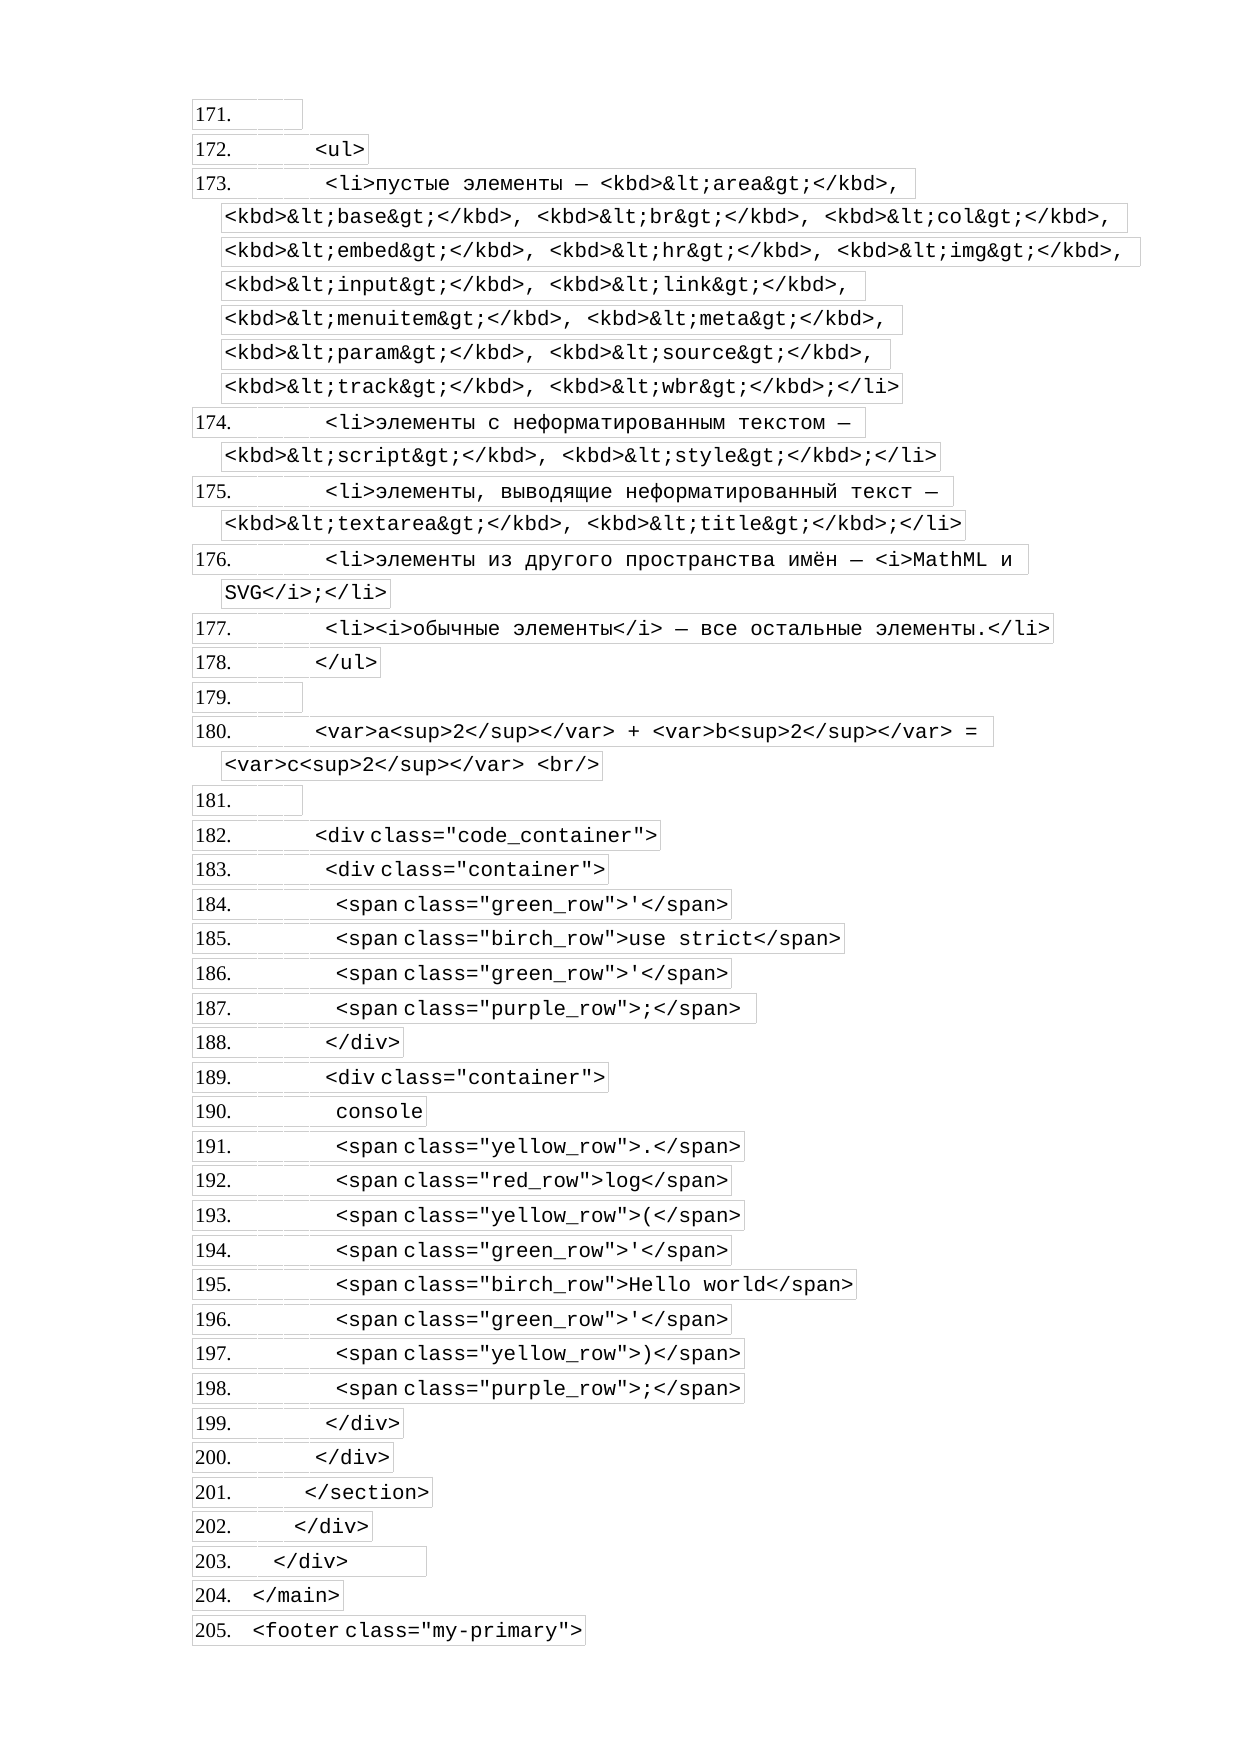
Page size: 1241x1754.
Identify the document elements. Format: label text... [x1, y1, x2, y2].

list <span class="green_row">'</span> [193, 959, 731, 988]
list <ul> [193, 135, 368, 164]
list [427, 1096, 1181, 1126]
list <var>a<sup>2</sup></var> + <var>b<sup>2</sup></var> = <var>c<sup>2</sup></var> <br/> [192, 716, 1181, 781]
list <li><i>обычные элементы</i> — все остальные элементы.</li> [193, 614, 1053, 643]
list [394, 1442, 1181, 1472]
list [732, 1304, 1181, 1334]
list <span class="birch_row">use strict</span> [193, 924, 844, 953]
list [661, 819, 1181, 850]
list </div> [193, 1409, 403, 1438]
list [845, 923, 1181, 953]
list console [193, 1097, 426, 1126]
list <span class="green_row">'</span> [193, 1305, 731, 1334]
list [745, 1200, 1181, 1230]
list </section> [193, 1478, 432, 1507]
list [732, 1165, 1181, 1196]
list </main> [193, 1581, 343, 1610]
list </ul> [193, 648, 380, 677]
list <span class="purple_row">;</span> [193, 1374, 744, 1403]
list <div class="container"> [193, 855, 608, 884]
list [609, 1062, 1181, 1092]
list <div class="code_container"> [193, 821, 660, 850]
list [381, 647, 1181, 677]
list [732, 889, 1181, 919]
list [745, 1373, 1181, 1403]
list [369, 134, 1181, 164]
list [427, 1546, 1181, 1576]
list </div> [193, 1547, 426, 1576]
list [404, 1407, 1181, 1438]
list [745, 1338, 1181, 1368]
list [433, 1477, 1181, 1507]
list [745, 1131, 1181, 1161]
list [373, 1511, 1181, 1541]
list [732, 958, 1181, 988]
list [1054, 613, 1181, 643]
list [757, 992, 1181, 1023]
list [586, 1615, 1181, 1645]
list <span class="yellow_row">.</span> [193, 1132, 744, 1161]
list <li>элементы из другого пространства имён — <i>MathML и SVG</i>;</li> [192, 544, 1181, 608]
list <span class="red_row">log</span> [193, 1166, 731, 1195]
list [609, 854, 1181, 884]
list <div class="container"> [193, 1063, 608, 1092]
list <span class="green_row">'</span> [193, 1236, 731, 1265]
list </div> [193, 1443, 393, 1472]
list <span class="green_row">'</span> [193, 890, 731, 919]
list <footer class="my-primary"> [193, 1616, 585, 1645]
list [732, 1234, 1181, 1265]
list <span class="yellow_row">)</span> [193, 1339, 744, 1368]
list <li>элементы, выводящие неформатированный текст — <kbd>&lt;textarea&gt;</kbd>, <kbd>&lt;title&gt;</kbd>;</li> [192, 476, 1181, 540]
list <span class="birch_row">Hello world</span> [193, 1270, 856, 1299]
list [344, 1580, 1181, 1611]
list <span class="purple_row">;</span> [193, 994, 756, 1023]
list [857, 1269, 1181, 1299]
list <span class="yellow_row">(</span> [193, 1201, 744, 1230]
list </div> [193, 1512, 372, 1541]
list <li>элементы с неформатированным текстом — <kbd>&lt;script&gt;</kbd>, <kbd>&lt;style&gt;</kbd>;</li> [192, 407, 1181, 471]
list [404, 1027, 1181, 1057]
list </div> [193, 1028, 403, 1057]
list <li>пустые элементы — <kbd>&lt;area&gt;</kbd>, <kbd>&lt;base&gt;</kbd>, <kbd>&lt;br&gt;</kbd>, <kbd>&lt;col&gt;</kbd>, <kbd>&lt;embed&gt;</kbd>, <kbd>&lt;hr&gt;</kbd>, <kbd>&lt;img&gt;</kbd>, <kbd>&lt;input&gt;</kbd>, <kbd>&lt;link&gt;</kbd>, <kbd>&lt;menuitem&gt;</kbd>, <kbd>&lt;meta&gt;</kbd>, <kbd>&lt;param&gt;</kbd>, <kbd>&lt;source&gt;</kbd>, <kbd>&lt;track&gt;</kbd>, <kbd>&lt;wbr&gt;</kbd>;</li> [192, 168, 1181, 403]
